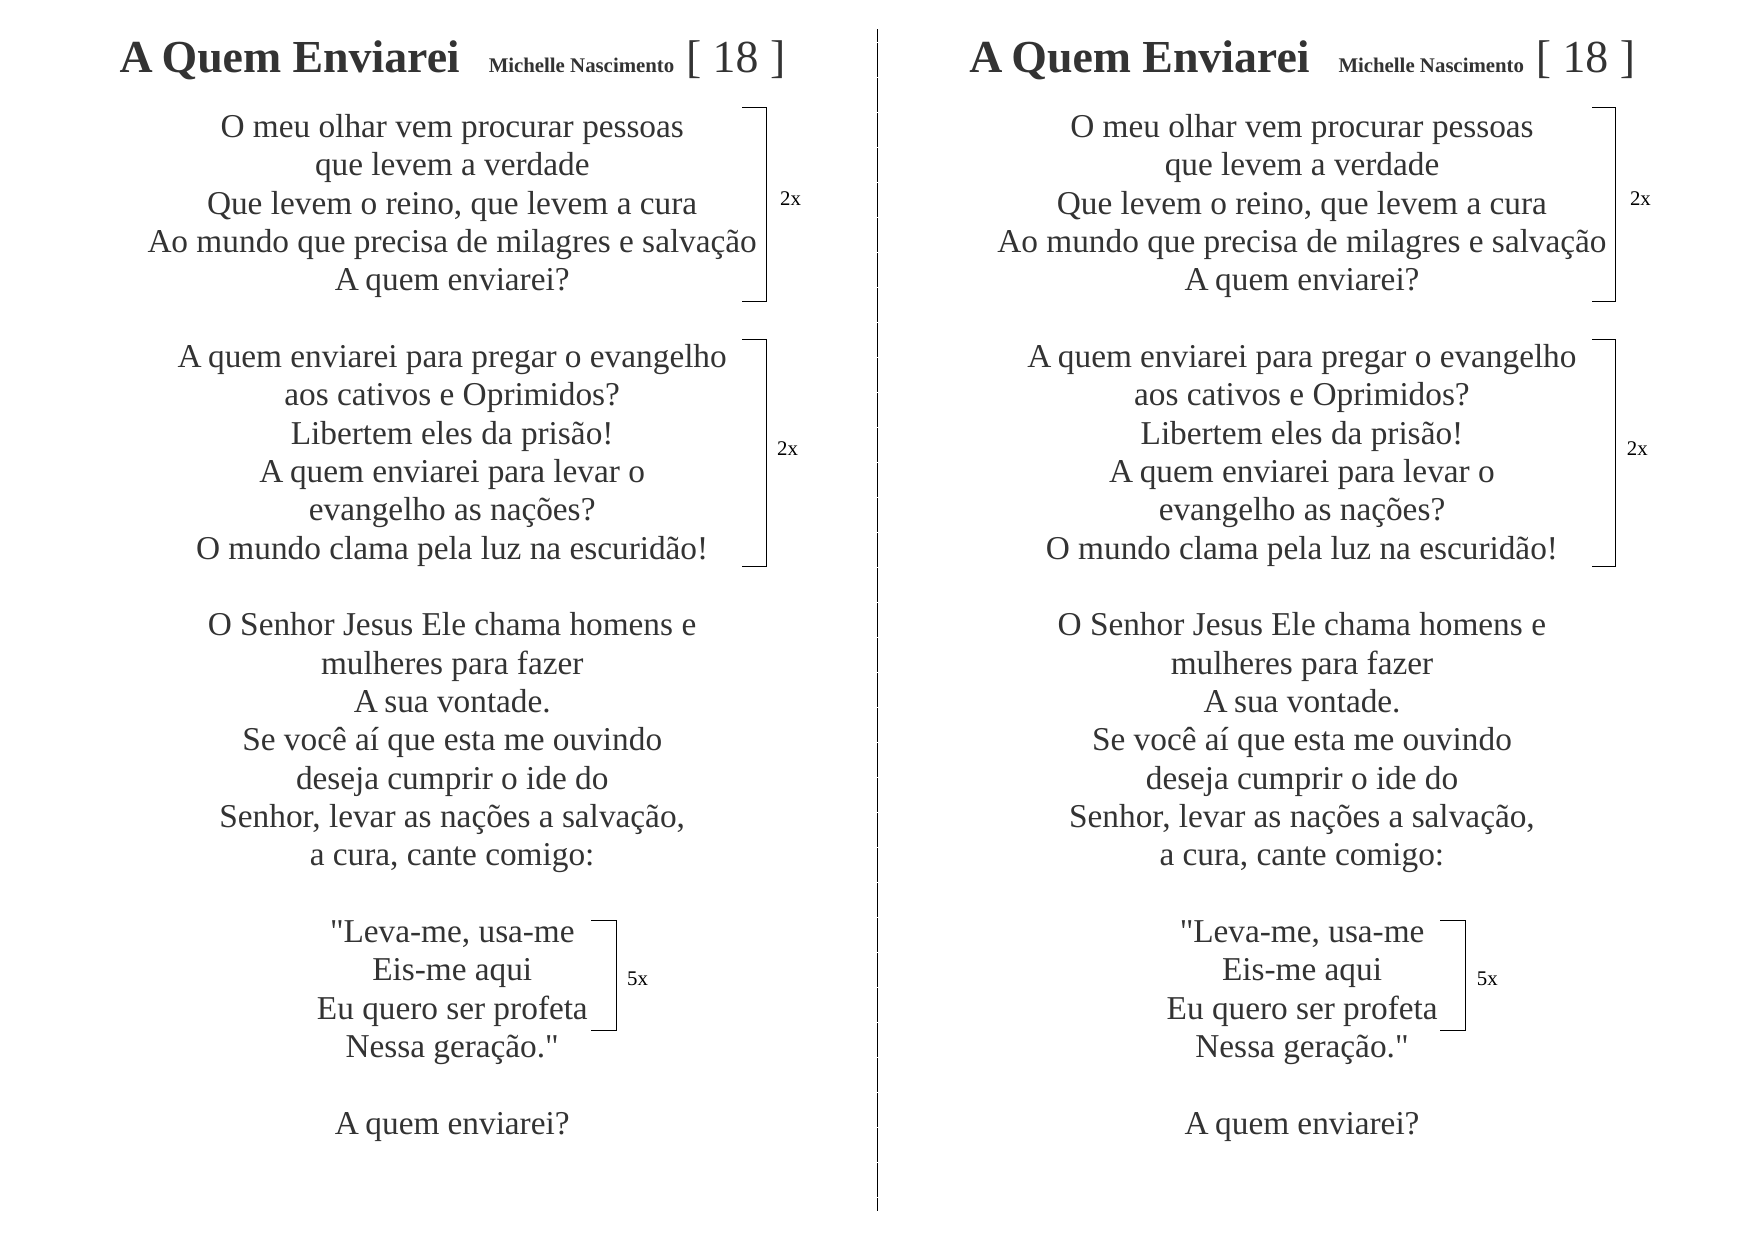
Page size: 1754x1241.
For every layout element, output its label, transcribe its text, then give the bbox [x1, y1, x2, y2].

text [767, 221, 875, 259]
text mulheres para fazer [29, 643, 875, 681]
text deseja cumprir o ide do [879, 758, 1724, 796]
text Que levem o reino, que levem a cura [1616, 183, 1724, 221]
text A sua vontade. [879, 681, 1724, 719]
text "Leva-me, usa-me [879, 911, 1724, 949]
text [1616, 221, 1724, 259]
text "Leva-me, usa-me [29, 911, 875, 949]
text A quem enviarei? [879, 259, 1615, 298]
text aos cativos e Oprimidos? [29, 374, 766, 413]
text evangelho as nações? [29, 489, 766, 528]
text Que levem o reino, que levem a cura [767, 183, 875, 221]
text Senhor, levar as nações a salvação, [879, 796, 1724, 834]
text [767, 489, 875, 528]
text O mundo clama pela luz na escuridão! [29, 528, 766, 566]
text A quem enviarei para pregar o evangelho [29, 336, 875, 374]
text Nessa geração." [879, 1026, 1724, 1064]
text O Senhor Jesus Ele chama homens e [29, 604, 875, 643]
text Ao mundo que precisa de milagres e salvação [29, 221, 766, 259]
text Eis-me aqui [879, 949, 1465, 988]
text aos cativos e Oprimidos? [879, 374, 1615, 413]
text Que levem o reino, que levem a cura [29, 183, 766, 221]
text Eis-me aqui [1466, 949, 1724, 988]
text Libertem eles da prisão! [29, 413, 766, 451]
text [767, 144, 875, 183]
text a cura, cante comigo: [29, 834, 875, 873]
text Eu quero ser profeta [879, 988, 1465, 1026]
text Eu quero ser profeta [29, 988, 616, 1026]
text [767, 259, 875, 298]
text A quem enviarei para levar o [29, 451, 766, 489]
text Libertem eles da prisão! [879, 413, 1615, 451]
text evangelho as nações? [879, 489, 1615, 528]
text [767, 528, 875, 566]
text Libertem eles da prisão! [1616, 413, 1724, 451]
text Nessa geração." [29, 1026, 875, 1064]
text mulheres para fazer [879, 643, 1724, 681]
text A sua vontade. [29, 681, 875, 719]
text A Quem Enviarei Michelle Nascimento [ 18 ] [879, 29, 1724, 82]
text que levem a verdade [879, 144, 1615, 183]
text que levem a verdade [29, 144, 766, 183]
text [767, 374, 875, 413]
text deseja cumprir o ide do [29, 758, 875, 796]
text A quem enviarei? [29, 1103, 875, 1141]
text Libertem eles da prisão! [767, 413, 875, 451]
text A quem enviarei? [879, 1103, 1724, 1141]
text [1616, 528, 1724, 566]
text [767, 451, 875, 489]
text [1616, 489, 1724, 528]
text a cura, cante comigo: [879, 834, 1724, 873]
text O Senhor Jesus Ele chama homens e [879, 604, 1724, 643]
text A quem enviarei? [29, 259, 766, 298]
text [1616, 259, 1724, 298]
text O mundo clama pela luz na escuridão! [879, 528, 1615, 566]
text Ao mundo que precisa de milagres e salvação [879, 221, 1615, 259]
text Que levem o reino, que levem a cura [879, 183, 1615, 221]
text Eis-me aqui [29, 949, 616, 988]
text Senhor, levar as nações a salvação, [29, 796, 875, 834]
text [1466, 988, 1724, 1026]
text O meu olhar vem procurar pessoas [879, 106, 1724, 144]
text Se você aí que esta me ouvindo [29, 719, 875, 758]
text Eis-me aqui [617, 949, 875, 988]
text O meu olhar vem procurar pessoas [29, 106, 875, 144]
text A quem enviarei para pregar o evangelho [879, 336, 1724, 374]
text [617, 988, 875, 1026]
text [1616, 144, 1724, 183]
text [1616, 374, 1724, 413]
text A quem enviarei para levar o [879, 451, 1615, 489]
text [1616, 451, 1724, 489]
text Se você aí que esta me ouvindo [879, 719, 1724, 758]
text A Quem Enviarei Michelle Nascimento [ 18 ] [29, 29, 875, 82]
